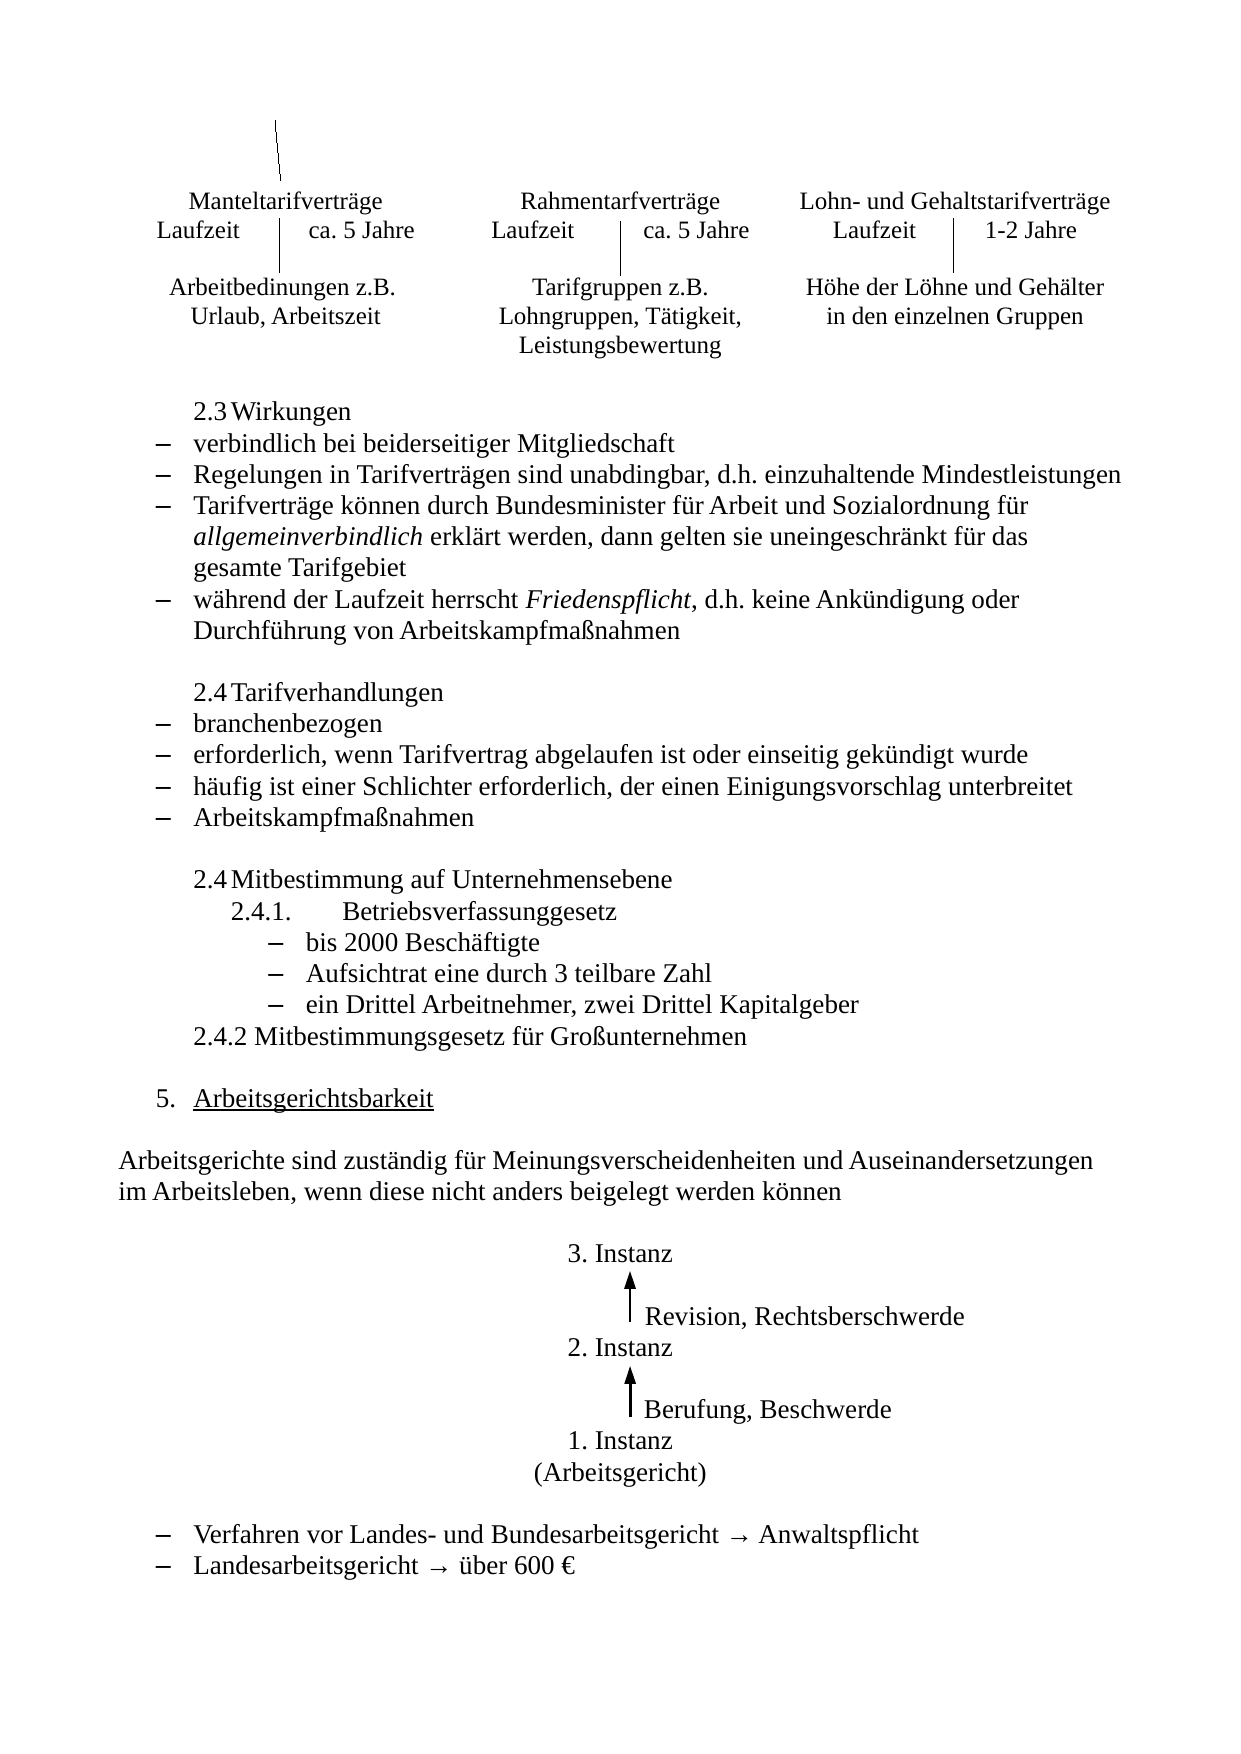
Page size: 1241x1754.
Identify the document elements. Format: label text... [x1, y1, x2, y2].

text (Arbeitsgericht) [118, 1456, 1122, 1487]
text Revision, Rechtsberschwerde [118, 1300, 1122, 1331]
table_header Rahmentarfverträge Laufzeit ca. 5 Jahre Tarifgruppen z.B. Lohngruppen, Tätigkeit, Leistungsbewertung [453, 180, 787, 364]
list Arbeitskampfmaßnahmen [156, 801, 1122, 832]
list Regelungen in Tarifverträgen sind unabdingbar, d.h. einzuhaltende Mindestleistungen [156, 458, 1122, 489]
list Aufsichtrat eine durch 3 teilbare Zahl [268, 957, 1122, 988]
list Wirkungen [193, 396, 1122, 427]
list Tarifverträge können durch Bundesminister für Arbeit und Sozialordnung für allgemeinverbindlich erklärt werden, dann gelten sie uneingeschränkt für das gesamte Tarifgebiet [156, 489, 1122, 583]
text 3. Instanz [118, 1238, 1122, 1269]
text Berufung, Beschwerde [118, 1393, 1122, 1424]
text 1. Instanz [118, 1424, 1122, 1456]
table_header Manteltarifverträge Laufzeit ca. 5 Jahre Arbeitbedinungen z.B. Urlaub, Arbeitszeit [118, 180, 453, 364]
list Mitbestimmung auf Unternehmensebene [193, 863, 1122, 895]
list Tarifverhandlungen [193, 676, 1122, 707]
list Arbeitsgerichtsbarkeit [156, 1082, 1122, 1113]
list während der Laufzeit herrscht Friedenspflicht, d.h. keine Ankündigung oder Durchführung von Arbeitskampfmaßnahmen [156, 583, 1122, 645]
list bis 2000 Beschäftigte [268, 926, 1122, 957]
text 2. Instanz [118, 1331, 1122, 1362]
list erforderlich, wenn Tarifvertrag abgelaufen ist oder einseitig gekündigt wurde [156, 739, 1122, 770]
list ein Drittel Arbeitnehmer, zwei Drittel Kapitalgeber [268, 988, 1122, 1019]
list Betriebsverfassunggesetz [231, 895, 1122, 926]
list Verfahren vor Landes- und Bundesarbeitsgericht → Anwaltspflicht [156, 1518, 1122, 1549]
list branchenbezogen [156, 707, 1122, 739]
list häufig ist einer Schlichter erforderlich, der einen Einigungsvorschlag unterbreitet [156, 770, 1122, 801]
text Arbeitsgerichte sind zuständig für Meinungsverscheidenheiten und Auseinandersetzungen im Arbeitsleben, wenn diese nicht anders beigelegt werden können [118, 1144, 1122, 1206]
list Landesarbeitsgericht → über 600 € [156, 1549, 1122, 1580]
list 2.4.2 Mitbestimmungsgesetz für Großunternehmen [156, 1019, 1122, 1051]
table_header Lohn- und Gehaltstarifverträge Laufzeit 1-2 Jahre Höhe der Löhne und Gehälter in den einzelnen Gruppen [788, 180, 1122, 364]
list verbindlich bei beiderseitiger Mitgliedschaft [156, 427, 1122, 458]
